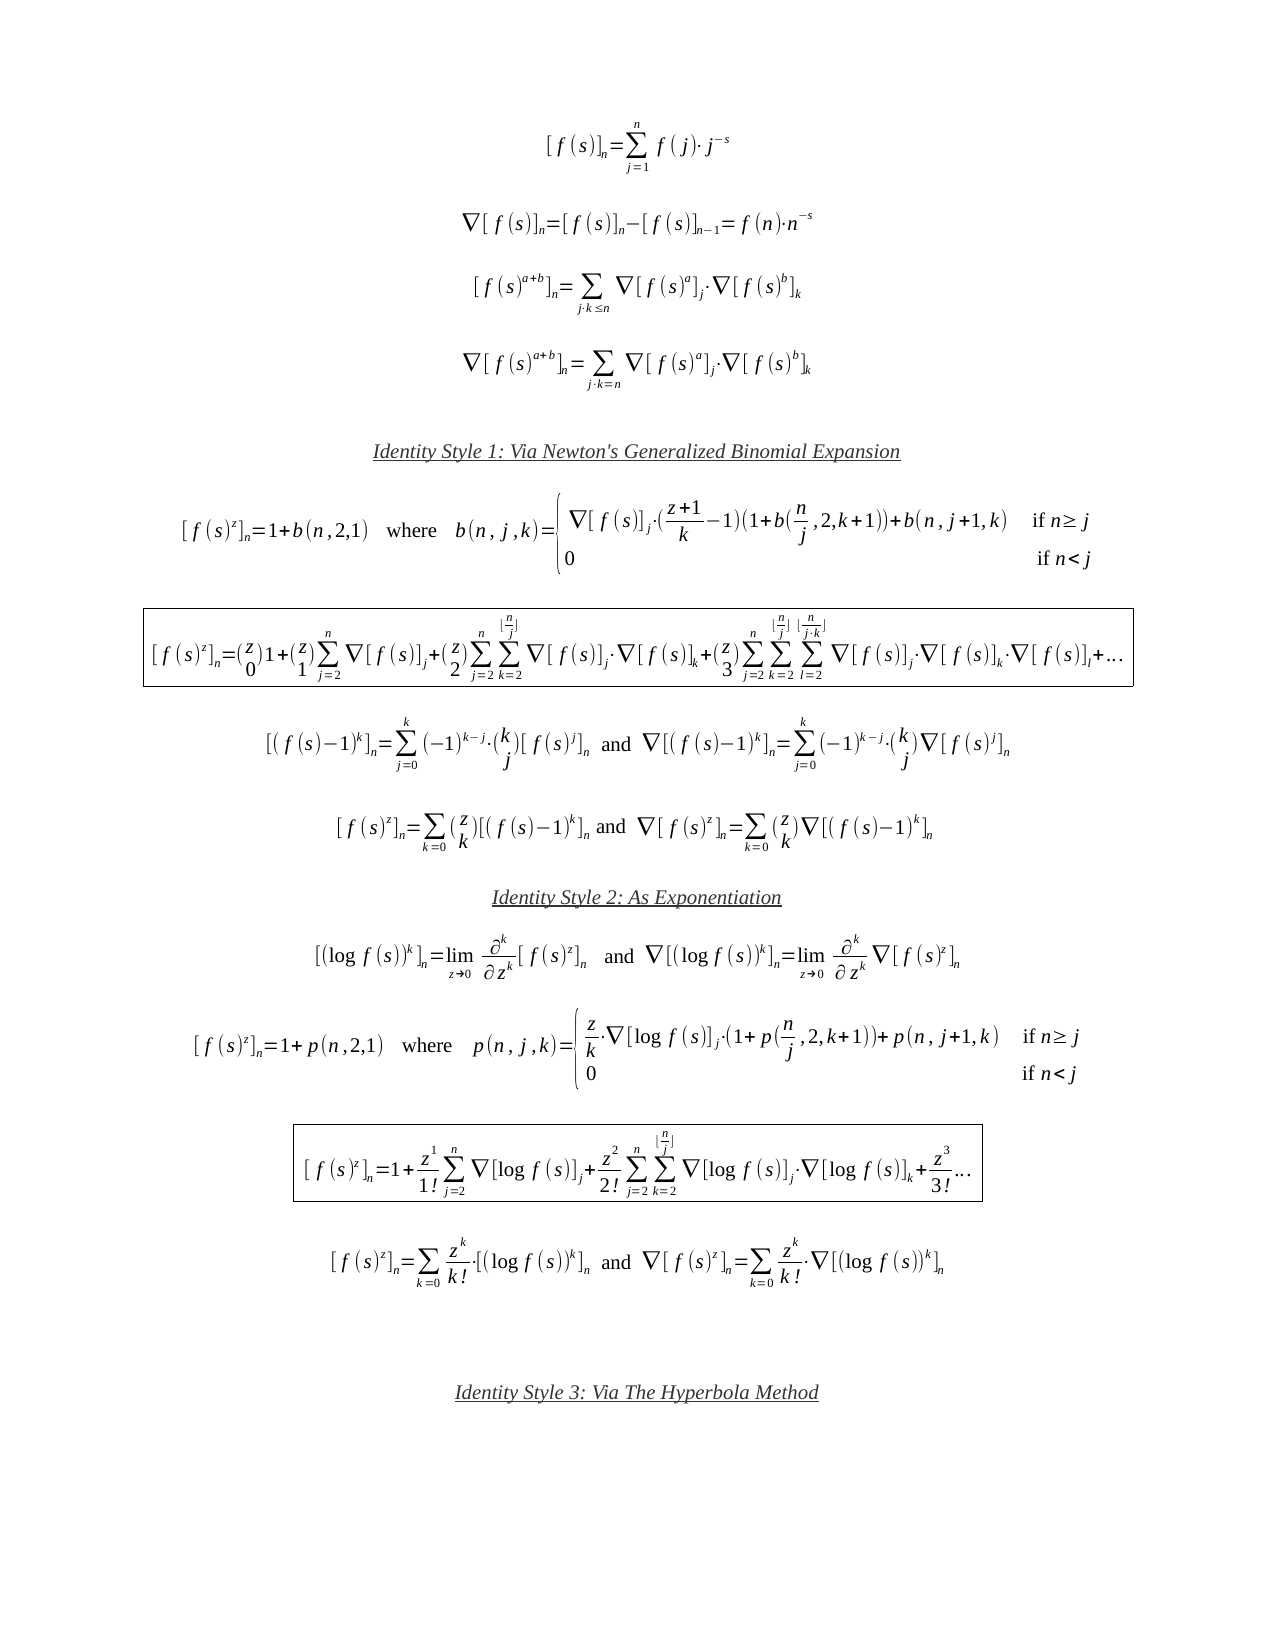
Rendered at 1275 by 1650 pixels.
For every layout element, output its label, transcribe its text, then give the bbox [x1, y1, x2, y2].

text Identity Style 2: As Exponentiation [118, 885, 1157, 909]
text and [118, 933, 1157, 985]
text and [118, 1236, 1157, 1290]
text and [118, 716, 1157, 772]
text Identity Style 1: Via Newton's Generalized Binomial Expansion [118, 439, 1157, 463]
text Identity Style 3: Via The Hyperbola Method [118, 1380, 1157, 1404]
text and [118, 806, 1157, 855]
